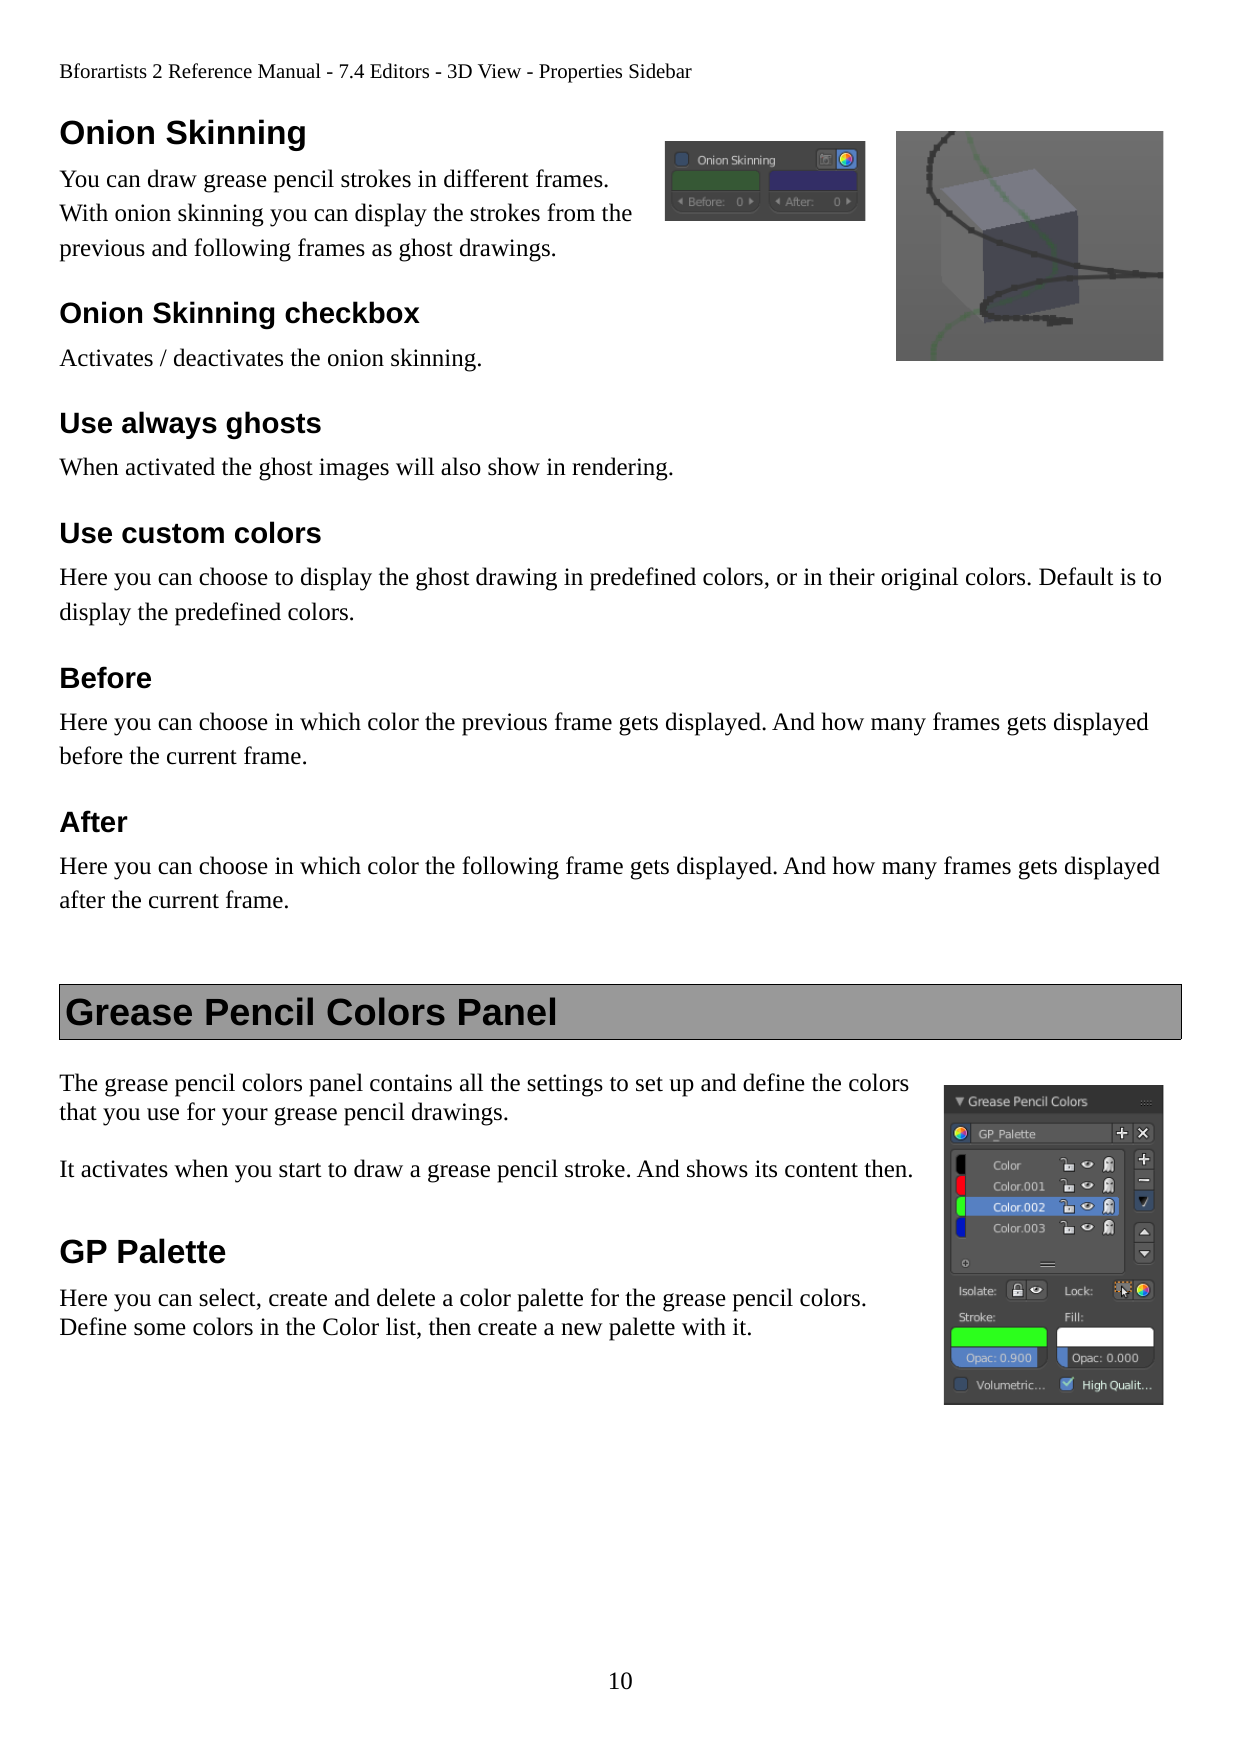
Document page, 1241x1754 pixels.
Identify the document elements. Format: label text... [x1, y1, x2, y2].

text It activates when you start to draw a grease pencil stroke. And shows its content then. [59, 1154, 943, 1183]
subtitle Onion Skinning [59, 113, 1181, 151]
text Here you can choose to display the ghost drawing in predefined colors, or in their original colors. Default is to display the predefined colors. [59, 562, 1181, 626]
subtitle GP Palette [59, 1232, 943, 1271]
table_header Grease Pencil Colors Panel [60, 985, 1181, 1039]
text Here you can select, create and delete a color palette for the grease pencil colors. Define some colors in the Color list, then create a new palette with it. [59, 1283, 943, 1341]
picture [896, 131, 1164, 361]
text The grease pencil colors panel contains all the settings to set up and define the colors that you use for your grease pencil drawings. [59, 1068, 1181, 1125]
subtitle Onion Skinning checkbox [59, 296, 896, 330]
subtitle Use custom colors [59, 516, 1181, 550]
text You can draw grease pencil strokes in different frames. With onion skinning you can display the strokes from the previous and following frames as ghost drawings. [59, 164, 896, 261]
subtitle Before [59, 661, 1181, 694]
subtitle After [59, 805, 1181, 839]
text When activated the ghost images will also show in rendering. [59, 452, 1181, 481]
subtitle [1164, 1232, 1181, 1271]
text Activates / deactivates the onion skinning. [59, 343, 1181, 371]
subtitle [1164, 296, 1181, 330]
picture [664, 141, 866, 221]
picture [943, 1085, 1164, 1405]
text Here you can choose in which color the previous frame gets displayed. And how many frames gets displayed before the current frame. [59, 707, 1181, 770]
text Here you can choose in which color the following frame gets displayed. And how many frames gets displayed after the current frame. [59, 851, 1181, 914]
subtitle Use always ghosts [59, 406, 1181, 440]
